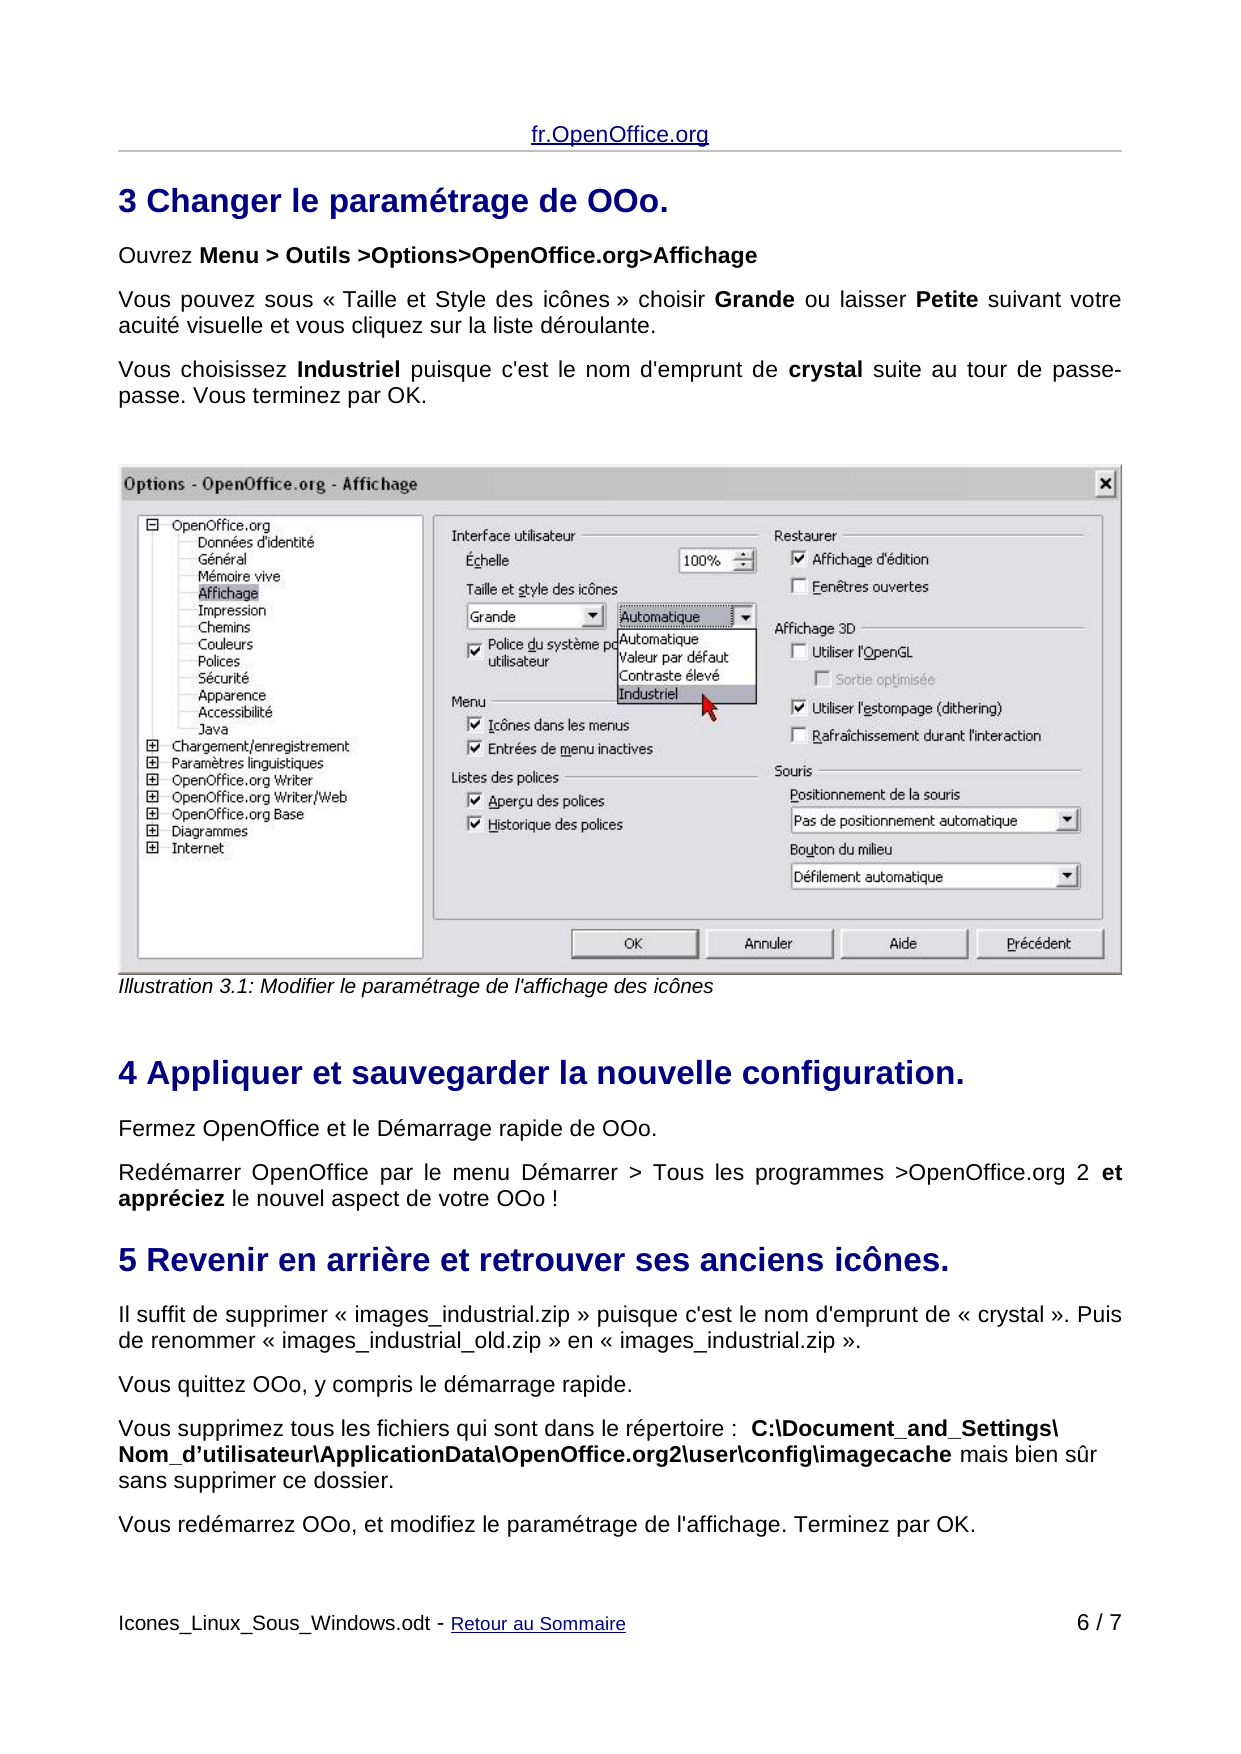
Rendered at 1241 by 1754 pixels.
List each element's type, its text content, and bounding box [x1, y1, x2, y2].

text Vous choisissez Industriel puisque c'est le nom d'emprunt de crystal suite au tour de passe-passe. Vous terminez par OK. [118, 356, 1122, 408]
subtitle Appliquer et sauvegarder la nouvelle configuration. [118, 1054, 1122, 1092]
text Fermez OpenOffice et le Démarrage rapide de OOo. [118, 1115, 1122, 1141]
text Il suffit de supprimer « images_industrial.zip » puisque c'est le nom d'emprunt de « crystal ». Puis de renommer « images_industrial_old.zip » en « images_industrial.zip ». [118, 1302, 1122, 1354]
text Vous pouvez sous « Taille et Style des icônes » choisir Grande ou laisser Petite suivant votre acuité visuelle et vous cliquez sur la liste déroulante. [118, 286, 1122, 338]
picture [118, 464, 1123, 975]
text Vous supprimez tous les fichiers qui sont dans le répertoire : C:\Document_and_Settings\Nom_d’utilisateur\ApplicationData\OpenOffice.org2\user\config\imagecache mais bien sûr sans supprimer ce dossier. [118, 1415, 1122, 1493]
text Redémarrer OpenOffice par le menu Démarrer > Tous les programmes >OpenOffice.org 2 et appréciez le nouvel aspect de votre OOo ! [118, 1159, 1122, 1211]
subtitle Revenir en arrière et retrouver ses anciens icônes. [118, 1241, 1122, 1278]
subtitle Changer le paramétrage de OOo. [118, 182, 1122, 219]
text Ouvrez Menu > Outils >Options>OpenOffice.org>Affichage [118, 243, 1122, 269]
text Illustration 3.1: Modifier le paramétrage de l'affichage des icônes [118, 975, 1122, 998]
text Vous redémarrez OOo, et modifiez le paramétrage de l'affichage. Terminez par OK. [118, 1511, 1122, 1537]
text Vous quittez OOo, y compris le démarrage rapide. [118, 1371, 1122, 1397]
